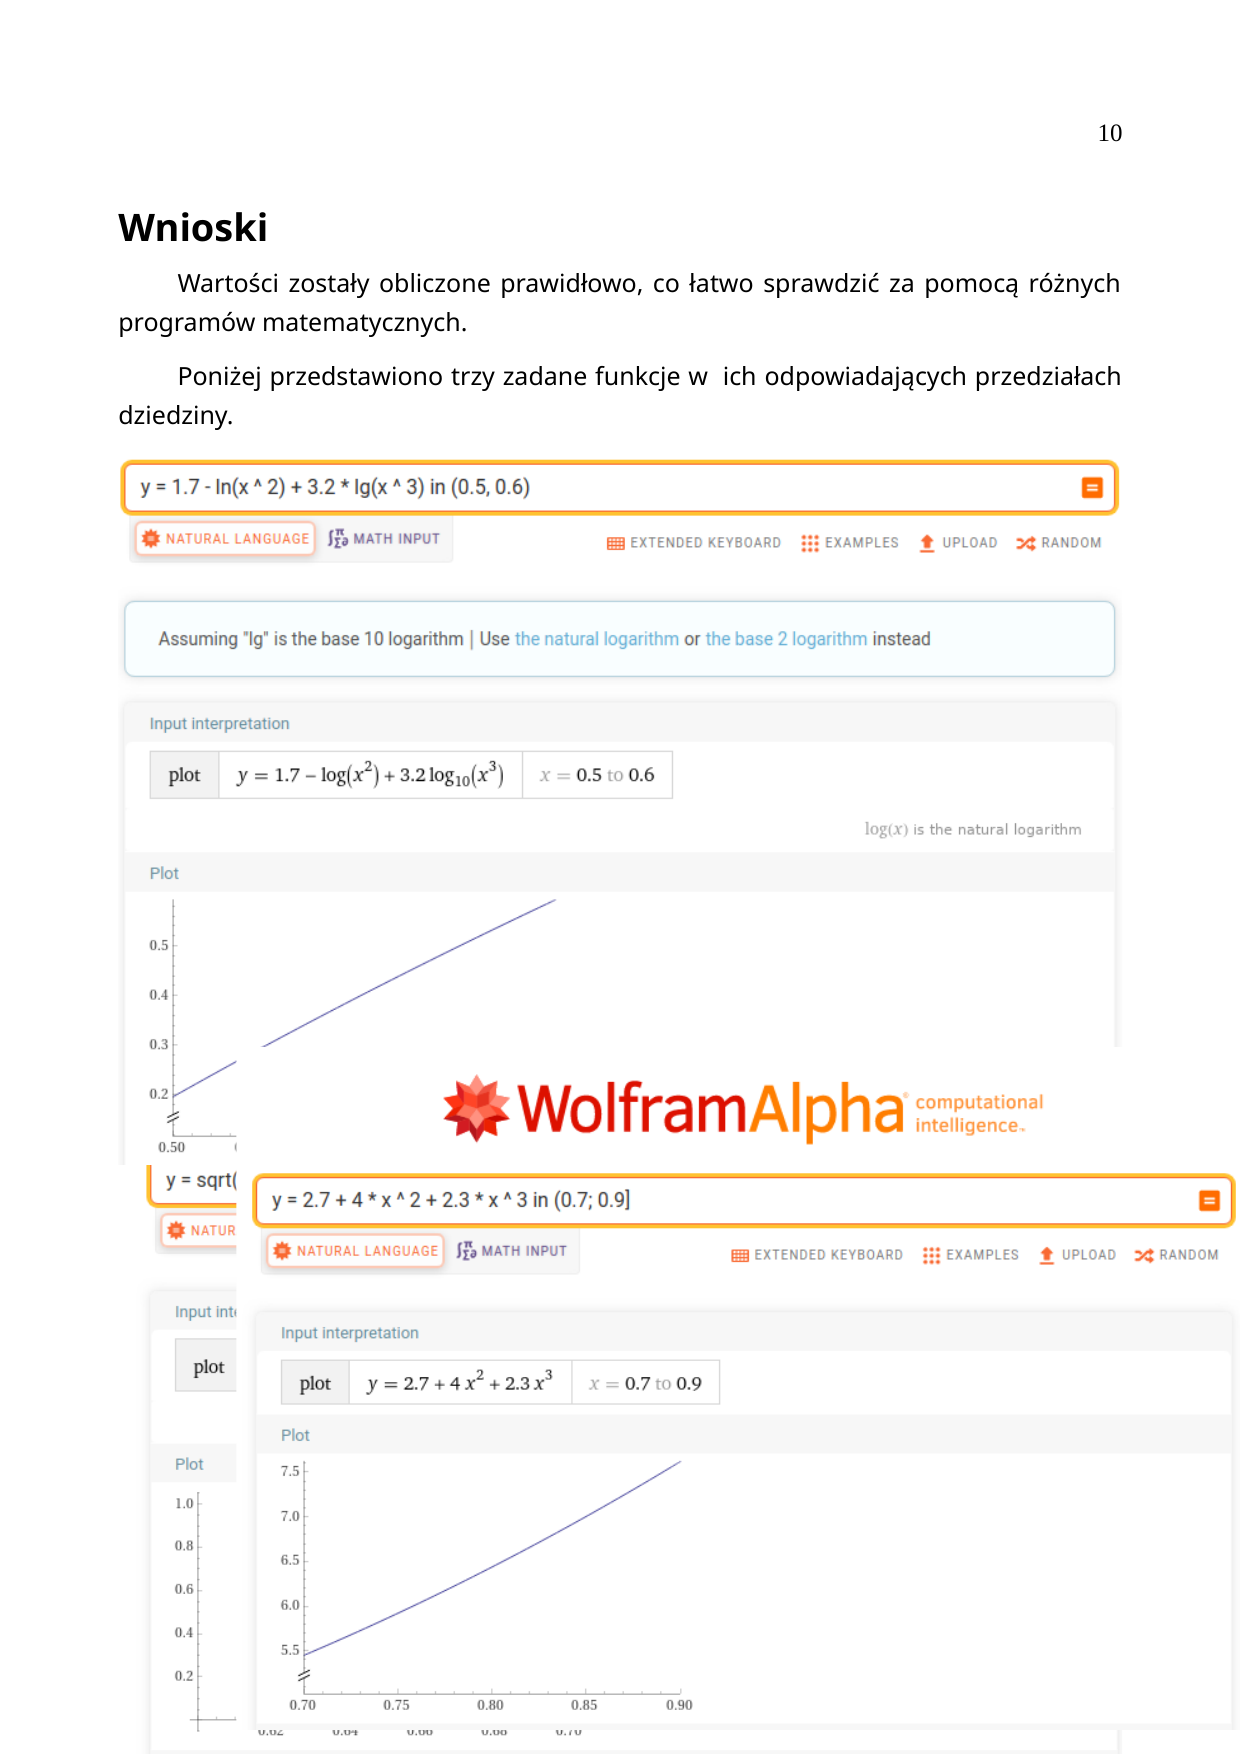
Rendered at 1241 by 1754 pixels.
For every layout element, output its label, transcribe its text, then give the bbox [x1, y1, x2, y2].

subtitle Wnioski [118, 201, 1122, 253]
picture [118, 451, 1241, 1754]
text Wartości zostały obliczone prawidłowo, co łatwo sprawdzić za pomocą różnych programów matematycznych. [118, 266, 1122, 339]
text Poniżej przedstawiono trzy zadane funkcje w ich odpowiadających przedziałach dziedziny. [118, 358, 1122, 432]
